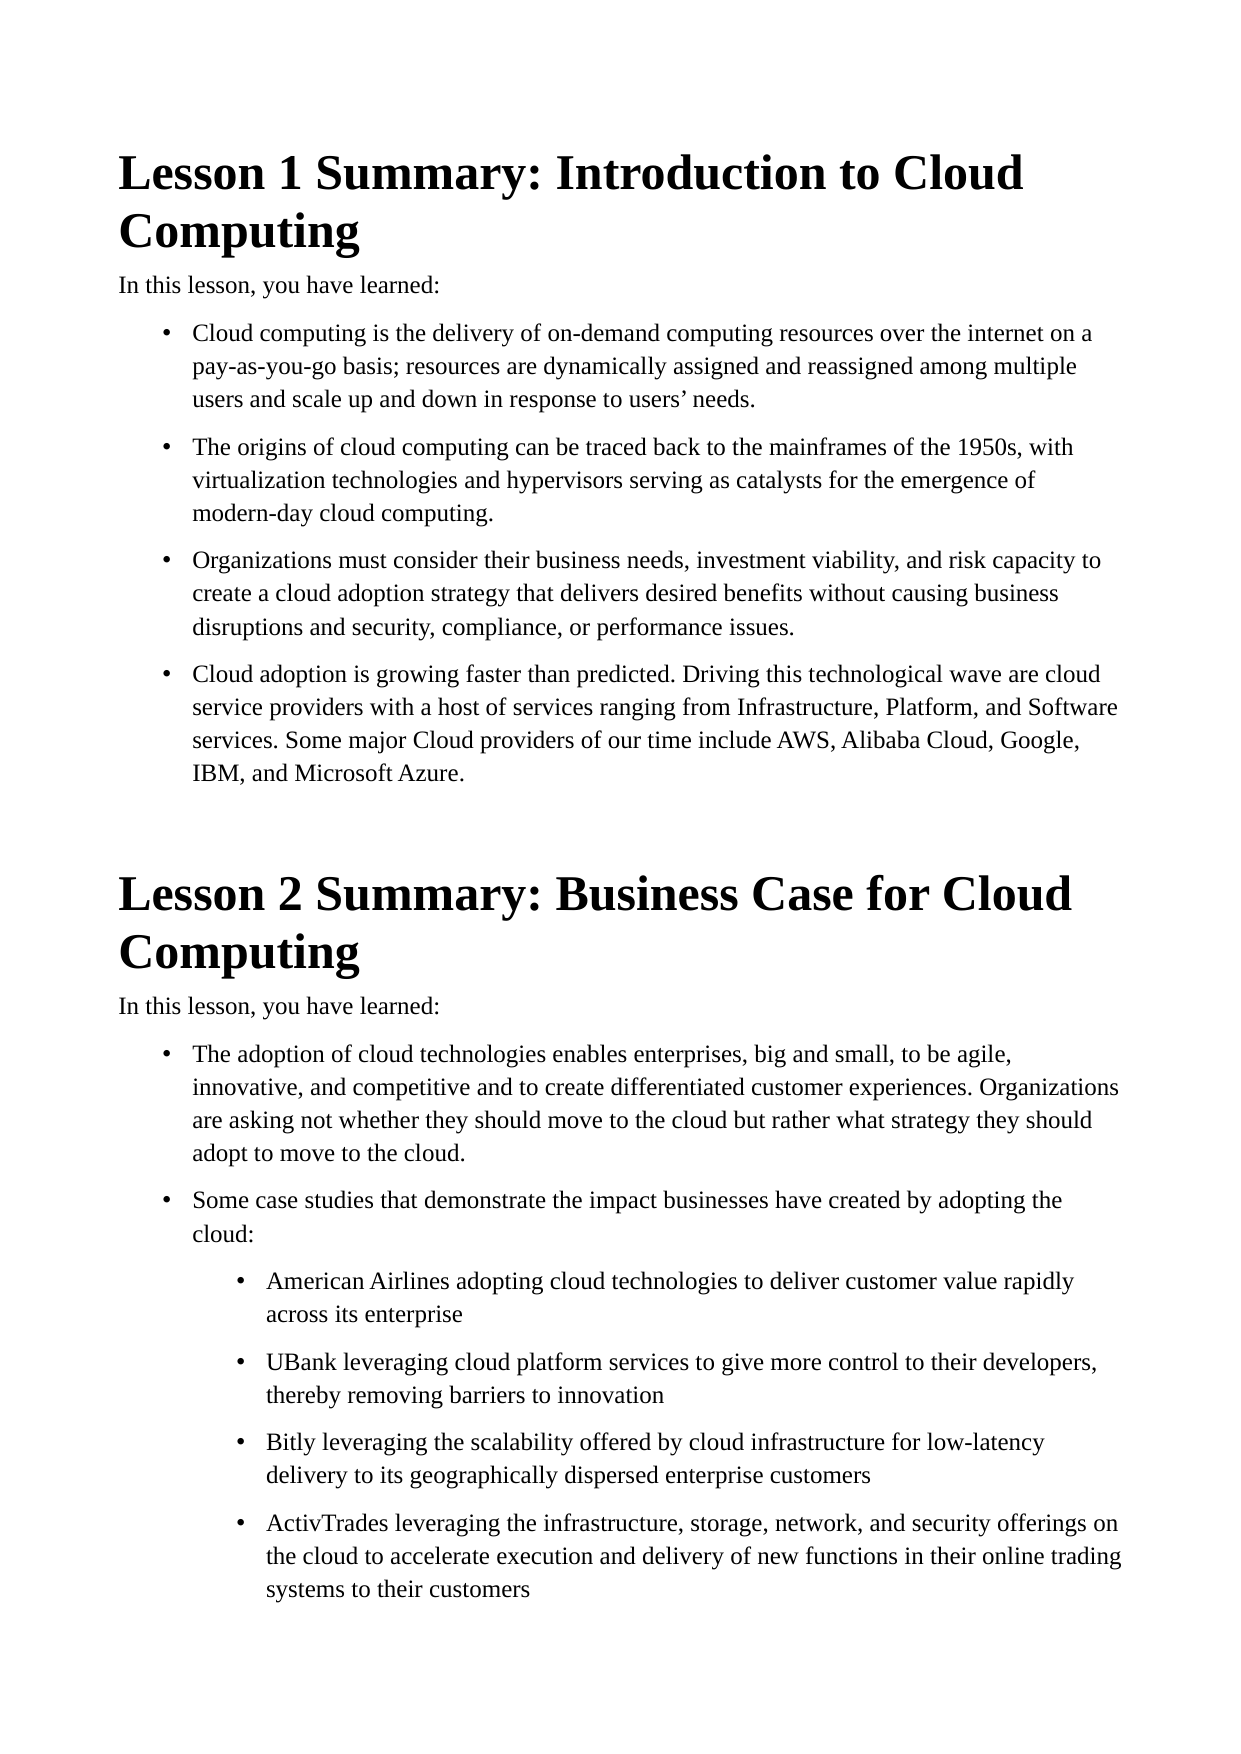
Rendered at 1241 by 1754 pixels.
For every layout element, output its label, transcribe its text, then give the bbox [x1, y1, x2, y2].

list The adoption of cloud technologies enables enterprises, big and small, to be agile, innovative, and competitive and to create differentiated customer experiences. Organizations are asking not whether they should move to the cloud but rather what strategy they should adopt to move to the cloud. [162, 1039, 1122, 1167]
list Cloud adoption is growing faster than predicted. Driving this technological wave are cloud service providers with a host of services ranging from Infrastructure, Platform, and Software services. Some major Cloud providers of our time include AWS, Alibaba Cloud, Google, IBM, and Microsoft Azure. [162, 659, 1122, 787]
text In this lesson, you have learned: [118, 991, 1122, 1020]
list Cloud computing is the delivery of on-demand computing resources over the internet on a pay-as-you-go basis; resources are dynamically assigned and reassigned among multiple users and scale up and down in response to users’ needs. [162, 318, 1122, 413]
list The origins of cloud computing can be traced back to the mainframes of the 1950s, with virtualization technologies and hypervisors serving as catalysts for the emergence of modern-day cloud computing. [162, 432, 1122, 527]
list Some case studies that demonstrate the impact businesses have created by adopting the cloud: [162, 1186, 1122, 1247]
list Organizations must consider their business needs, investment viability, and risk capacity to create a cloud adoption strategy that delivers desired benefits without causing business disruptions and security, compliance, or performance issues. [162, 546, 1122, 640]
subtitle Lesson 2 Summary: Business Case for Cloud Computing [118, 864, 1122, 979]
text In this lesson, you have learned: [118, 271, 1122, 299]
list UBank leveraging cloud platform services to give more control to their developers, thereby removing barriers to innovation [236, 1347, 1122, 1409]
list Bitly leveraging the scalability offered by cloud infrastructure for low-latency delivery to its geographically dispersed enterprise customers [236, 1427, 1122, 1489]
list American Airlines adopting cloud technologies to deliver customer value rapidly across its enterprise [236, 1266, 1122, 1328]
list ActivTrades leveraging the infrastructure, storage, network, and security offerings on the cloud to accelerate execution and delivery of new functions in their online trading systems to their customers [236, 1508, 1122, 1603]
subtitle Lesson 1 Summary: Introduction to Cloud Computing [118, 143, 1122, 258]
